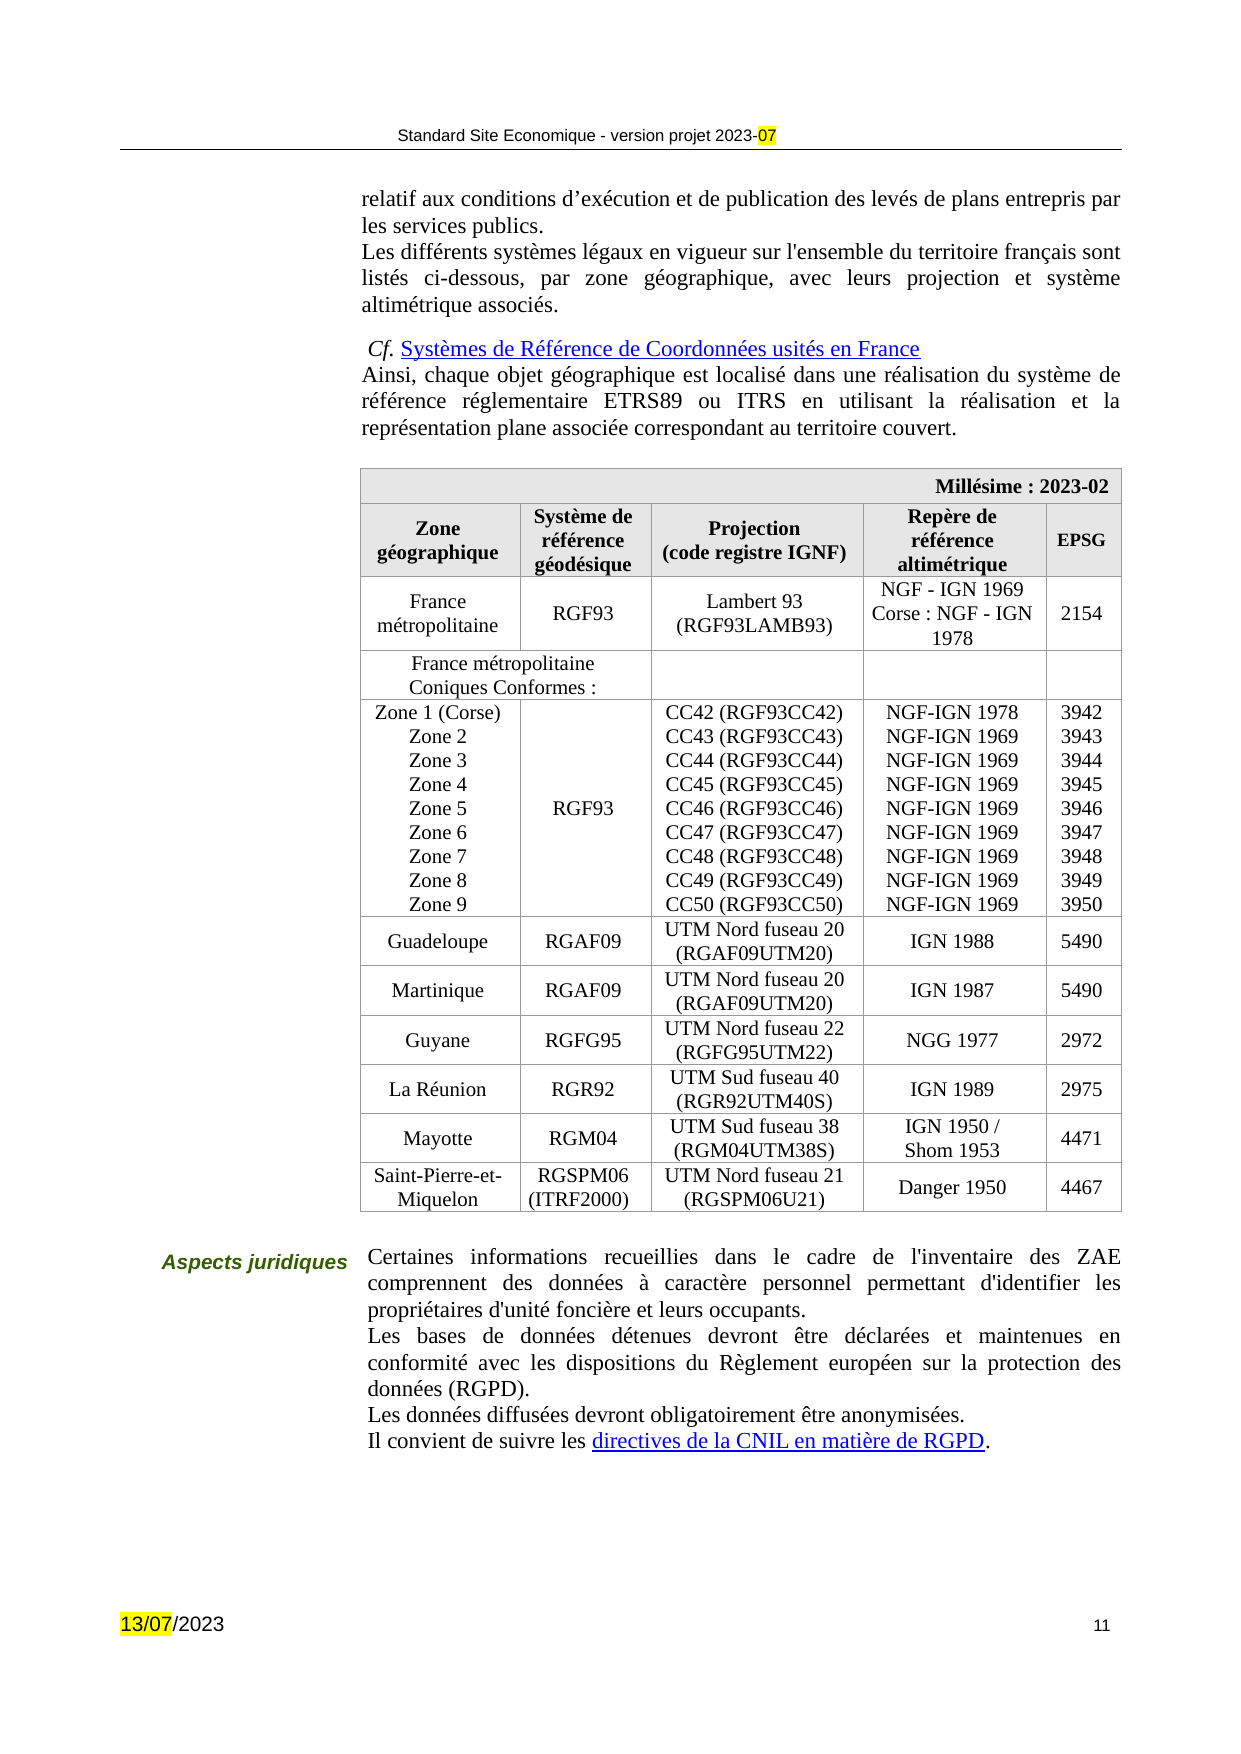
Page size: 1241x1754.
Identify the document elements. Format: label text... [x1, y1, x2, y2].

table_cell CC42 (RGF93CC42) CC43 (RGF93CC43) CC44 (RGF93CC44) CC45 (RGF93CC45) CC46 (RGF93CC46) CC47 (RGF93CC47) CC48 (RGF93CC48) CC49 (RGF93CC49) CC50 (RGF93CC50) [652, 700, 863, 916]
table_cell UTM Sud fuseau 38 (RGM04UTM38S) [652, 1114, 863, 1162]
table_cell 2972 [1047, 1016, 1121, 1064]
table_cell Guyane [361, 1016, 520, 1064]
table_cell UTM Nord fuseau 22 (RGFG95UTM22) [652, 1016, 863, 1064]
table_cell IGN 1950 / Shom 1953 [864, 1114, 1046, 1162]
table_cell 5490 [1047, 966, 1121, 1014]
table_cell [118, 180, 355, 323]
table_cell IGN 1987 [864, 966, 1046, 1014]
table_cell 5490 [1047, 917, 1121, 965]
table_cell 4471 [1047, 1114, 1121, 1162]
table_cell Projection (code registre IGNF) [652, 504, 863, 576]
table_cell RGF93 [521, 577, 651, 649]
table_cell [118, 323, 355, 446]
table_cell 3942 3943 3944 3945 3946 3947 3948 3949 3950 [1047, 700, 1121, 916]
table_cell RGSPM06 (ITRF2000) [521, 1163, 651, 1211]
table_header Certaines informations recueillies dans le cadre de l'inventaire des ZAE comprennent des données à caractère personnel permettant d'identifier les propriétaires d'unité foncière et leurs occupants. Les bases de données détenues devront être déclarées et maintenues en conformité avec les dispositions du Règlement européen sur la protection des données (RGPD). Les données diffusées devront obligatoirement être anonymisées. Il convient de suivre les directives de la CNIL en matière de RGPD. [355, 1238, 1122, 1460]
table_cell Zone géographique [361, 504, 520, 576]
table_cell France métropolitaine [361, 577, 520, 649]
table_cell NGF-IGN 1978 NGF-IGN 1969 NGF-IGN 1969 NGF-IGN 1969 NGF-IGN 1969 NGF-IGN 1969 NGF-IGN 1969 NGF-IGN 1969 NGF-IGN 1969 [864, 700, 1046, 916]
table_cell 4467 [1047, 1163, 1121, 1211]
table_cell IGN 1988 [864, 917, 1046, 965]
table_cell Lambert 93 (RGF93LAMB93) [652, 577, 863, 649]
table_cell Danger 1950 [864, 1163, 1046, 1211]
table_cell UTM Nord fuseau 20 (RGAF09UTM20) [652, 917, 863, 965]
table_cell UTM Sud fuseau 40 (RGR92UTM40S) [652, 1065, 863, 1113]
table_cell La Réunion [361, 1065, 520, 1113]
table_cell [864, 651, 1046, 699]
table_cell Cf. Systèmes de Référence de Coordonnées usités en France Ainsi, chaque objet géographique est localisé dans une réalisation du système de référence réglementaire ETRS89 ou ITRS en utilisant la réalisation et la représentation plane associée correspondant au territoire couvert. [355, 323, 1122, 446]
table_cell Repère de référence altimétrique [864, 504, 1046, 576]
table_cell RGR92 [521, 1065, 651, 1113]
table_cell France métropolitaine Coniques Conformes : [361, 651, 651, 699]
table_header Aspects juridiques [118, 1238, 355, 1460]
table_header Millésime : 2023-02 [361, 469, 1121, 503]
table_cell Mayotte [361, 1114, 520, 1162]
table_cell UTM Nord fuseau 21 (RGSPM06U21) [652, 1163, 863, 1211]
table_cell RGF93 [521, 700, 651, 916]
table_cell NGF - IGN 1969 Corse : NGF - IGN 1978 [864, 577, 1046, 649]
table_cell RGFG95 [521, 1016, 651, 1064]
table_cell RGAF09 [521, 966, 651, 1014]
table_cell Saint-Pierre-et- Miquelon [361, 1163, 520, 1211]
table_cell RGAF09 [521, 917, 651, 965]
table_cell EPSG [1047, 504, 1121, 576]
table_cell Système de référence géodésique [521, 504, 651, 576]
table_cell UTM Nord fuseau 20 (RGAF09UTM20) [652, 966, 863, 1014]
table_cell IGN 1989 [864, 1065, 1046, 1113]
table_cell RGM04 [521, 1114, 651, 1162]
table_cell NGG 1977 [864, 1016, 1046, 1064]
table_cell relatif aux conditions d’exécution et de publication des levés de plans entrepris par les services publics. Les différents systèmes légaux en vigueur sur l'ensemble du territoire français sont listés ci-dessous, par zone géographique, avec leurs projection et système altimétrique associés. [355, 180, 1122, 323]
table_cell 2975 [1047, 1065, 1121, 1113]
table_cell [652, 651, 863, 699]
table_cell Martinique [361, 966, 520, 1014]
table_cell 2154 [1047, 577, 1121, 649]
table_cell Guadeloupe [361, 917, 520, 965]
table_cell Zone 1 (Corse) Zone 2 Zone 3 Zone 4 Zone 5 Zone 6 Zone 7 Zone 8 Zone 9 [361, 700, 520, 916]
table_cell [1047, 651, 1121, 699]
